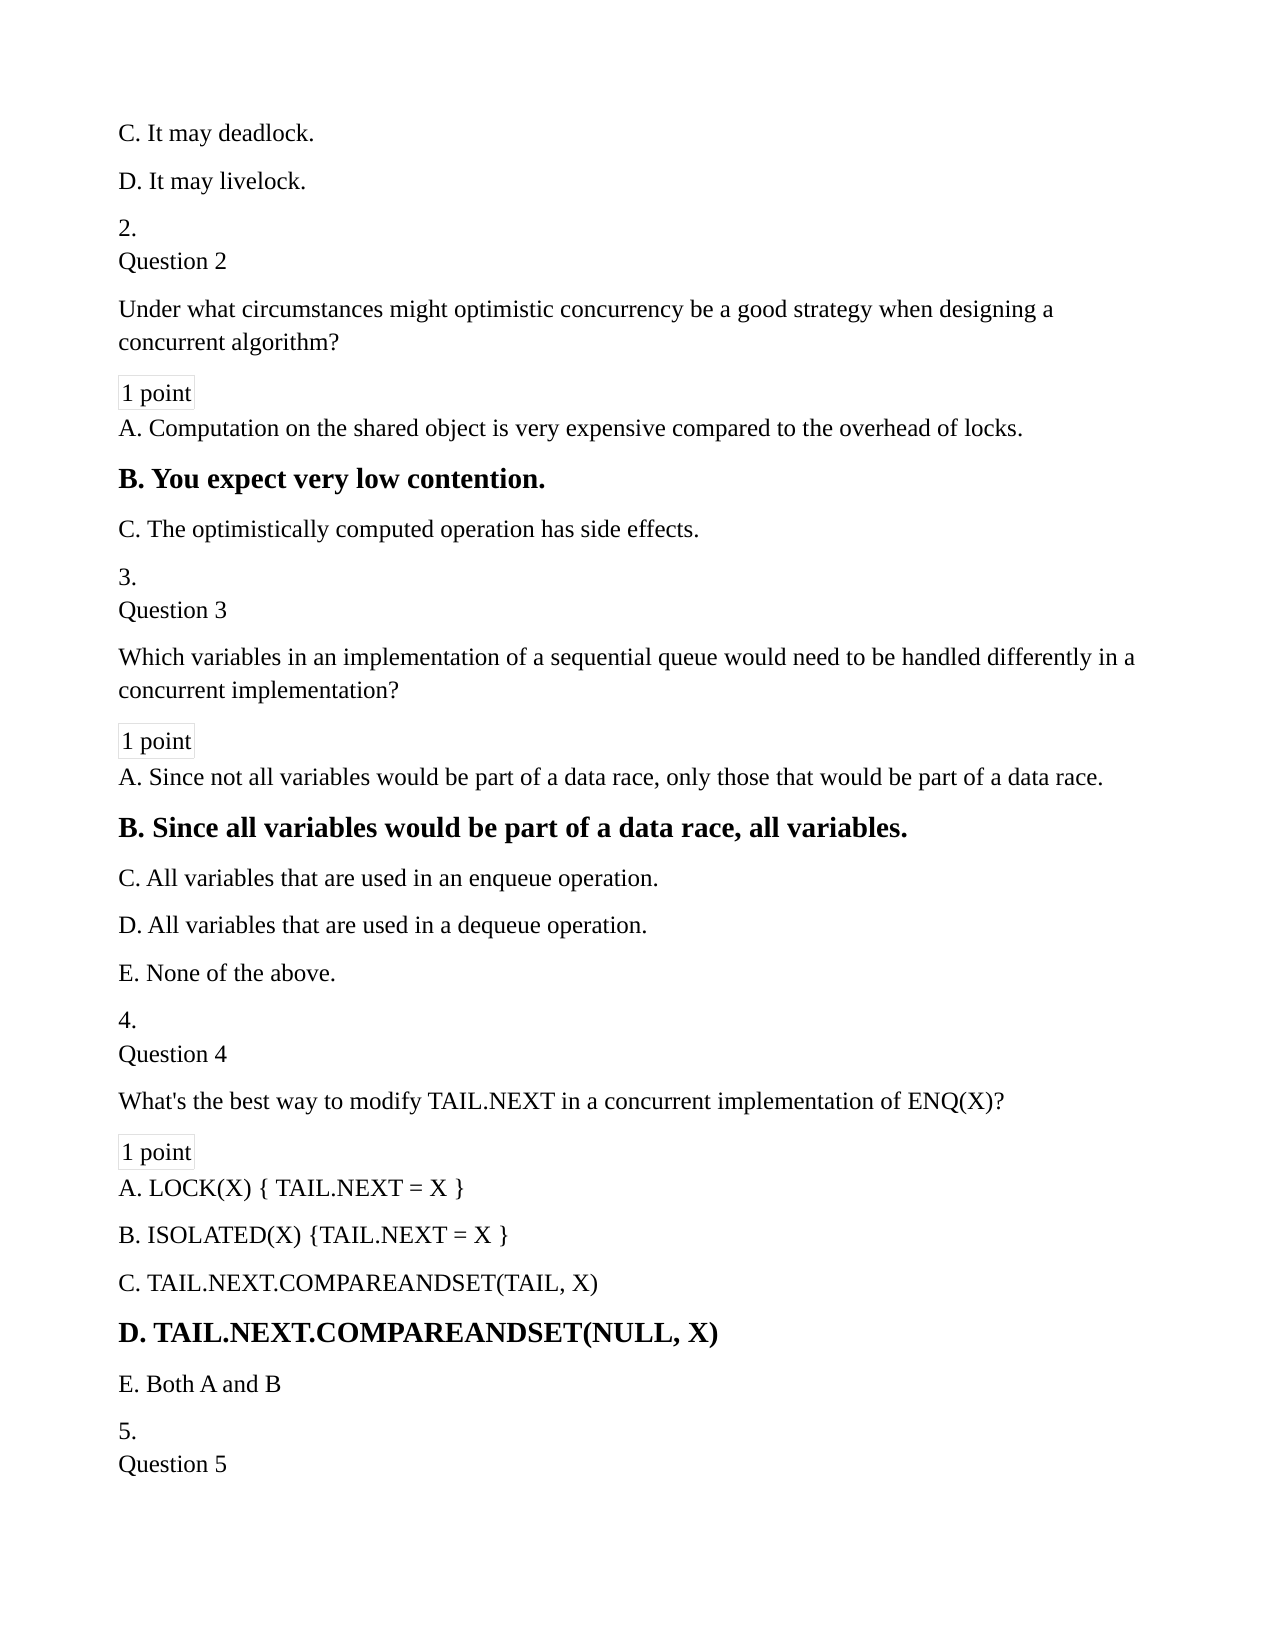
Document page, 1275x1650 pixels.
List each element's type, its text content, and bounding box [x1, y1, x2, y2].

text 3. [118, 562, 1157, 591]
text 4. [118, 1006, 1157, 1034]
text A. Computation on the shared object is very expensive compared to the overhead of locks. [118, 413, 1157, 442]
text D. TAIL.NEXT.COMPAREANDSET(NULL, X) [118, 1316, 1157, 1349]
text E. Both A and B [118, 1369, 1157, 1397]
text 2. [118, 213, 1157, 242]
text Question 5 [118, 1449, 1157, 1478]
text D. It may livelock. [118, 166, 1157, 194]
text [195, 1134, 1157, 1169]
text Question 3 [118, 595, 1157, 624]
text 5. [118, 1416, 1157, 1445]
text D. All variables that are used in a dequeue operation. [118, 910, 1157, 939]
text C. The optimistically computed operation has side effects. [118, 514, 1157, 543]
text [195, 723, 1157, 758]
text A. LOCK(X) { TAIL.NEXT = X } [118, 1173, 1157, 1202]
text B. Since all variables would be part of a data race, all variables. [118, 810, 1157, 843]
text What's the best way to modify TAIL.NEXT in a concurrent implementation of ENQ(X)? [118, 1086, 1157, 1115]
text 1 point [119, 376, 194, 409]
text 1 point [119, 724, 194, 758]
text C. TAIL.NEXT.COMPAREANDSET(TAIL, X) [118, 1268, 1157, 1297]
text 1 point [119, 1135, 194, 1169]
text Under what circumstances might optimistic concurrency be a good strategy when designing a concurrent algorithm? [118, 294, 1157, 356]
text B. ISOLATED(X) {TAIL.NEXT = X } [118, 1220, 1157, 1249]
text E. None of the above. [118, 958, 1157, 987]
text Question 2 [118, 246, 1157, 275]
text C. It may deadlock. [118, 118, 1157, 147]
text Question 4 [118, 1039, 1157, 1067]
text A. Since not all variables would be part of a data race, only those that would be part of a data race. [118, 762, 1157, 791]
text B. You expect very low contention. [118, 461, 1157, 495]
text [195, 374, 1157, 409]
text C. All variables that are used in an enqueue operation. [118, 863, 1157, 892]
text Which variables in an implementation of a sequential queue would need to be handled differently in a concurrent implementation? [118, 642, 1157, 704]
